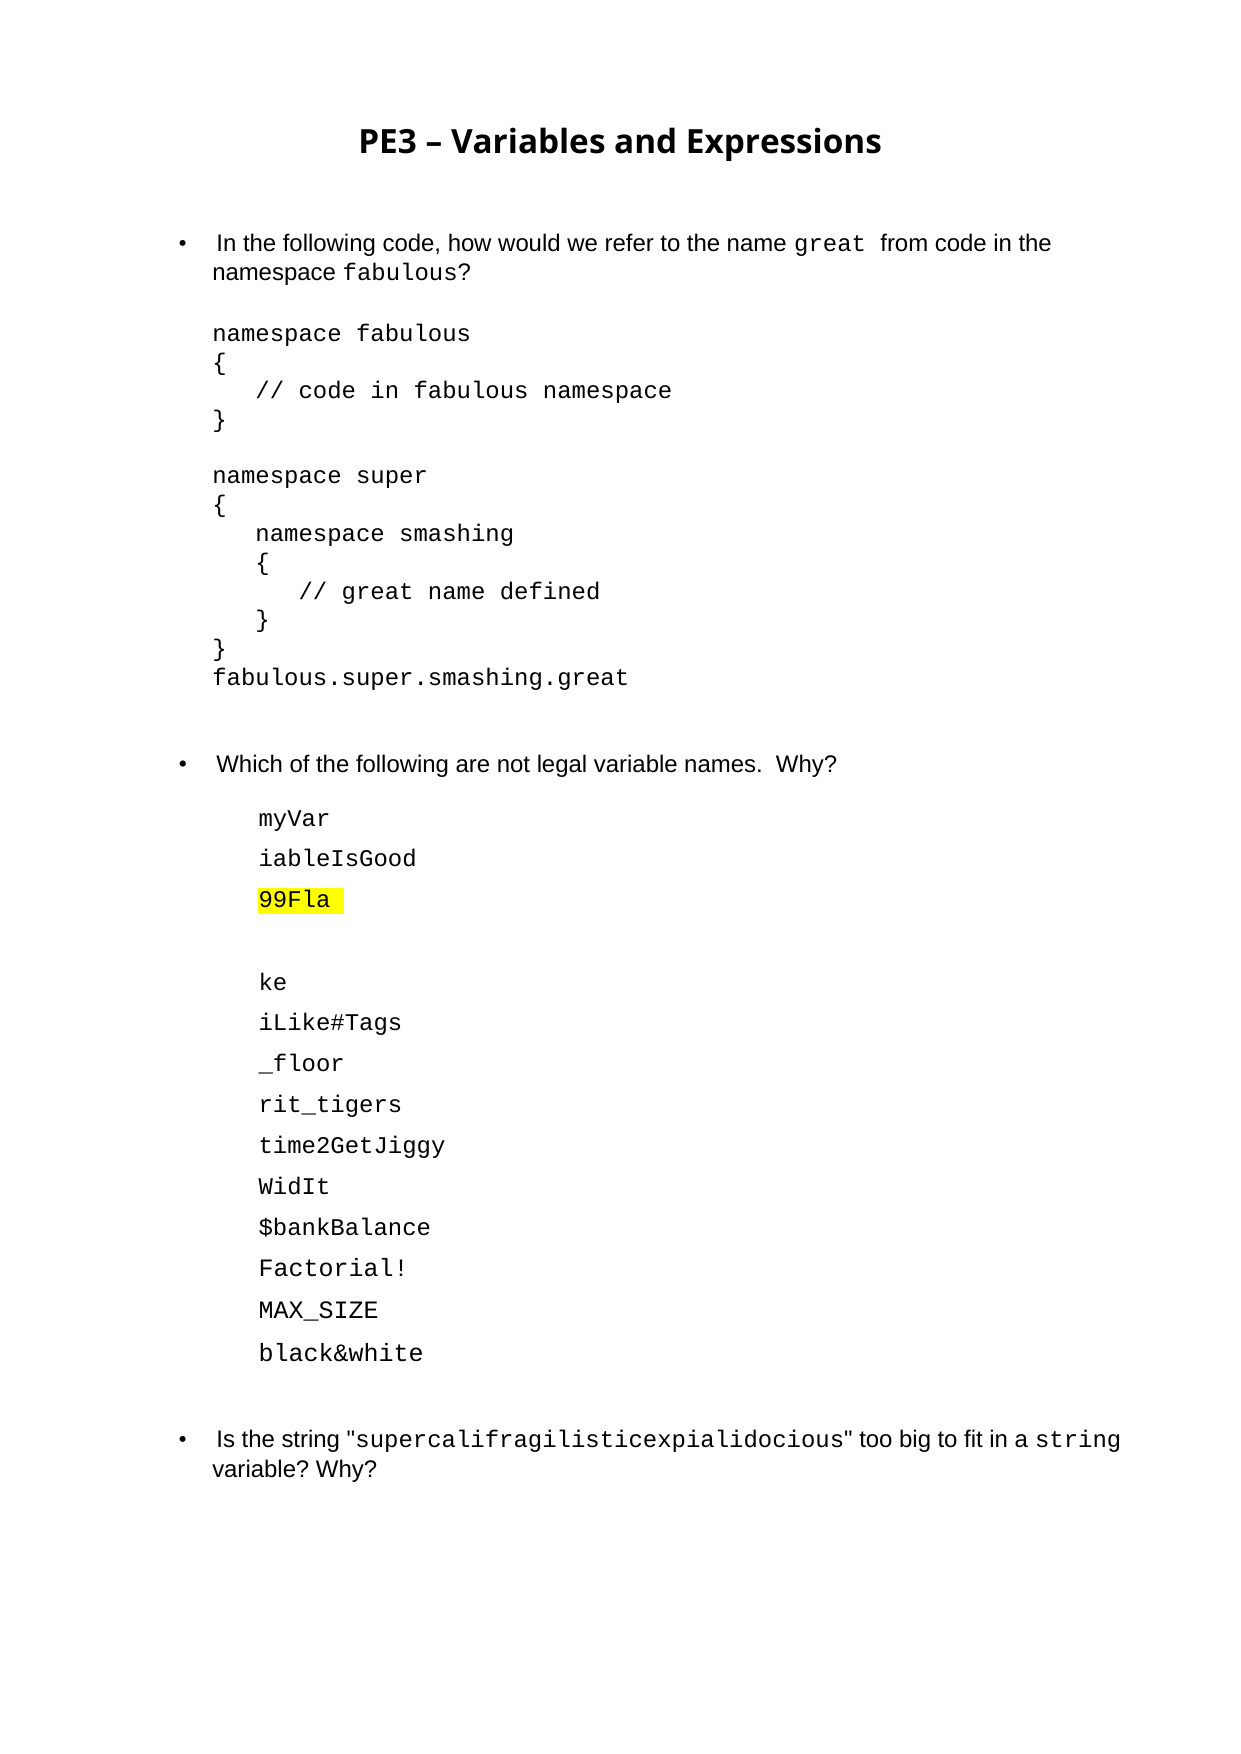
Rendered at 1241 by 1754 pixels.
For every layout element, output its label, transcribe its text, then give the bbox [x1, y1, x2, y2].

text } [212, 637, 1122, 664]
list In the following code, how would we refer to the name great from code in the namespace fabulous? [174, 228, 1066, 288]
text time2GetJiggyWidIt [258, 1133, 447, 1201]
text // code in fabulous namespace [212, 379, 1122, 406]
text iLike#Tags [258, 1011, 447, 1038]
text myVar iableIsGood 99Fla [258, 806, 447, 914]
list Is the string "supercalifragilisticexpialidocious" too big to fit in a string variable? Why? [174, 1425, 1122, 1482]
text // great name defined [212, 579, 1122, 606]
text fabulous.super.smashing.great [212, 666, 1122, 693]
text { [212, 493, 1122, 520]
text PE3 – Variables and Expressions [118, 118, 1122, 163]
text $bankBalance [258, 1215, 447, 1242]
text { [212, 350, 1122, 377]
text _floor [258, 1052, 447, 1079]
text MAX_SIZE [183, 1298, 1122, 1326]
text } [255, 608, 1122, 635]
text black&white [183, 1341, 1122, 1369]
list Which of the following are not legal variable names. Why? [174, 749, 1122, 777]
text { [255, 550, 1122, 577]
text ke [258, 970, 447, 997]
text namespace fabulous [212, 321, 1066, 348]
text rit_tigers [258, 1092, 447, 1120]
text Factorial! [183, 1256, 1122, 1284]
text namespace smashing [212, 521, 1122, 549]
text namespace super [212, 464, 1122, 491]
text } [212, 408, 1122, 435]
